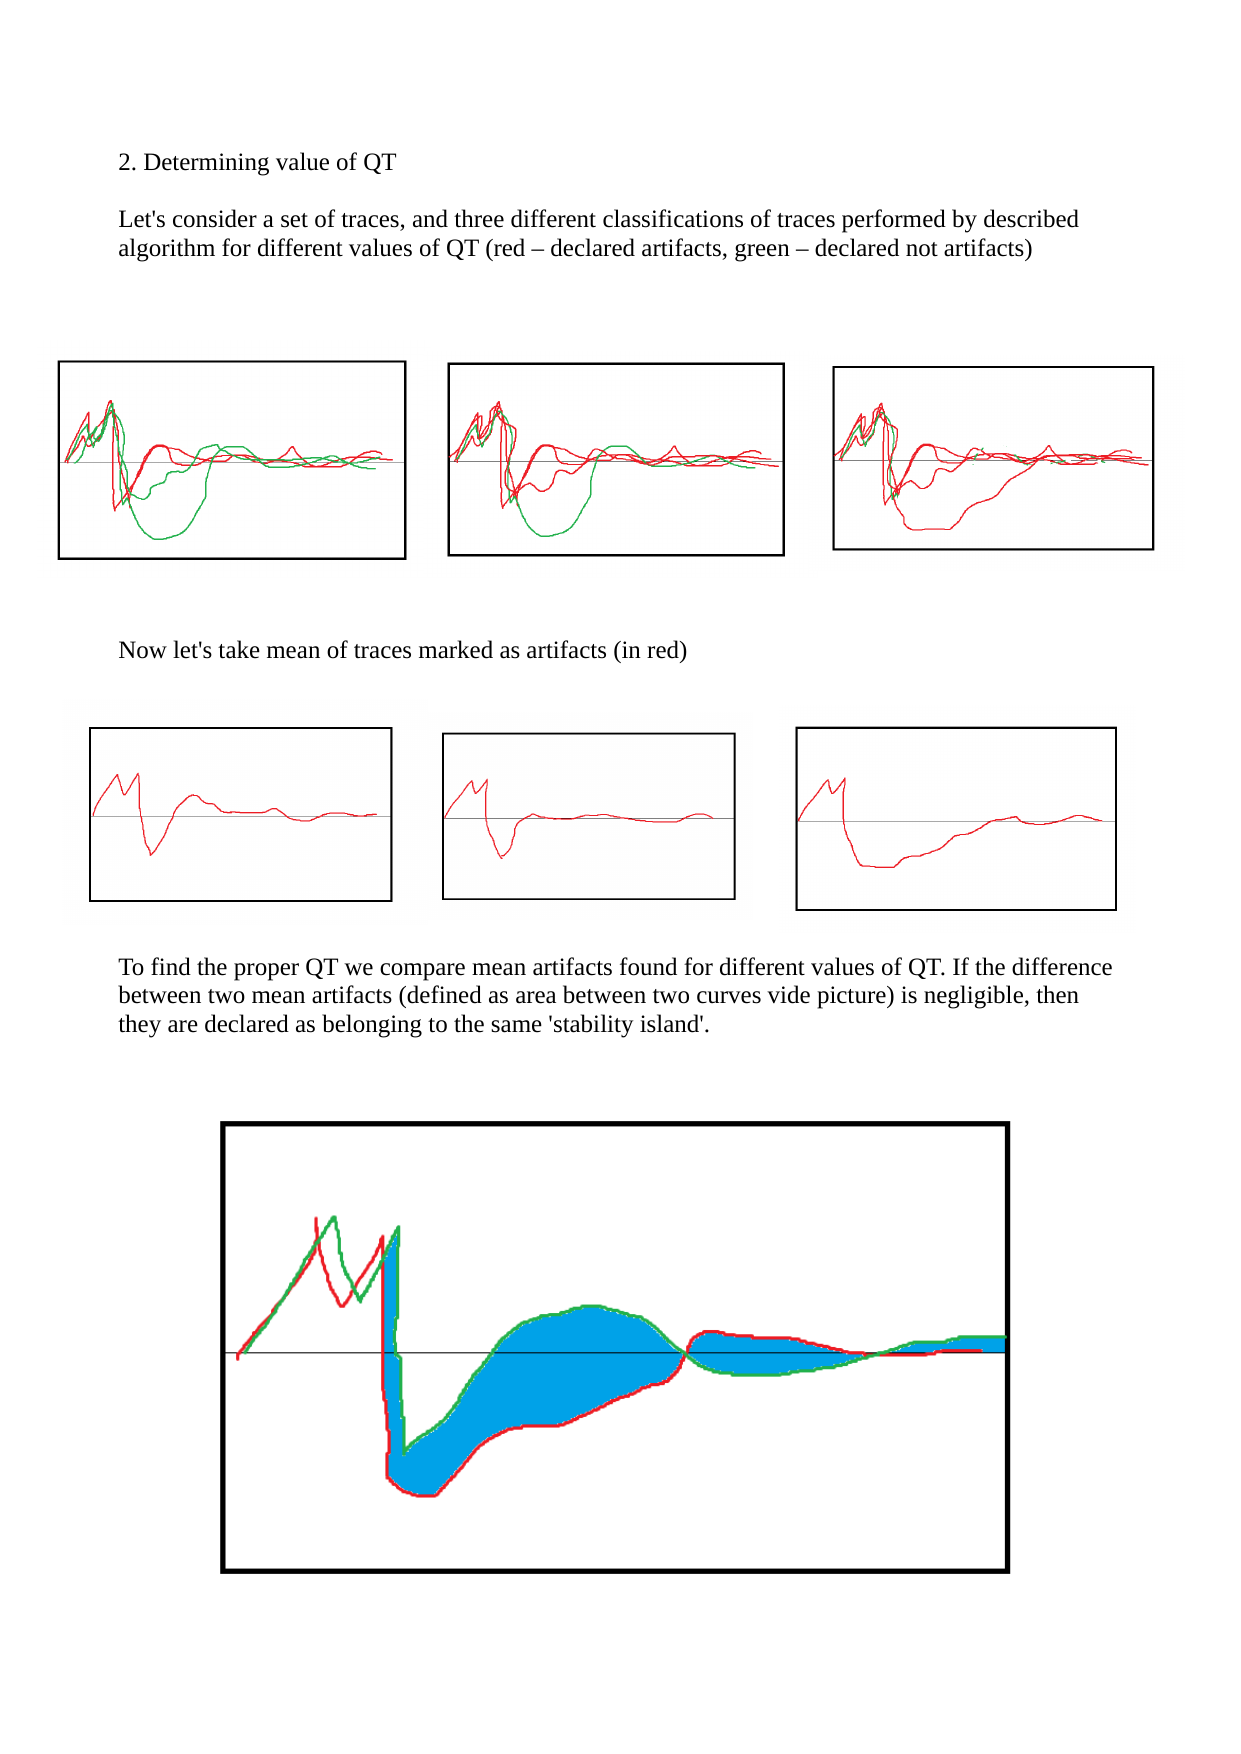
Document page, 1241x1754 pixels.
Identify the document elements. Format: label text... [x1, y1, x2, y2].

picture [779, 705, 1137, 933]
text To find the proper QT we compare mean artifacts found for different values of QT. If the difference between two mean artifacts (defined as area between two curves vide picture) is negligible, then they are declared as belonging to the same 'stability island'. [118, 952, 1122, 1038]
picture [62, 699, 754, 925]
text 2. Determining value of QT [118, 147, 1122, 176]
text Now let's take mean of traces marked as artifacts (in red) [118, 636, 1122, 664]
text Let's consider a set of traces, and three different classifications of traces performed by described algorithm for different values of QT (red – declared artifacts, green – declared not artifacts) [118, 204, 1122, 262]
picture [36, 340, 1185, 578]
picture [180, 1066, 1060, 1628]
